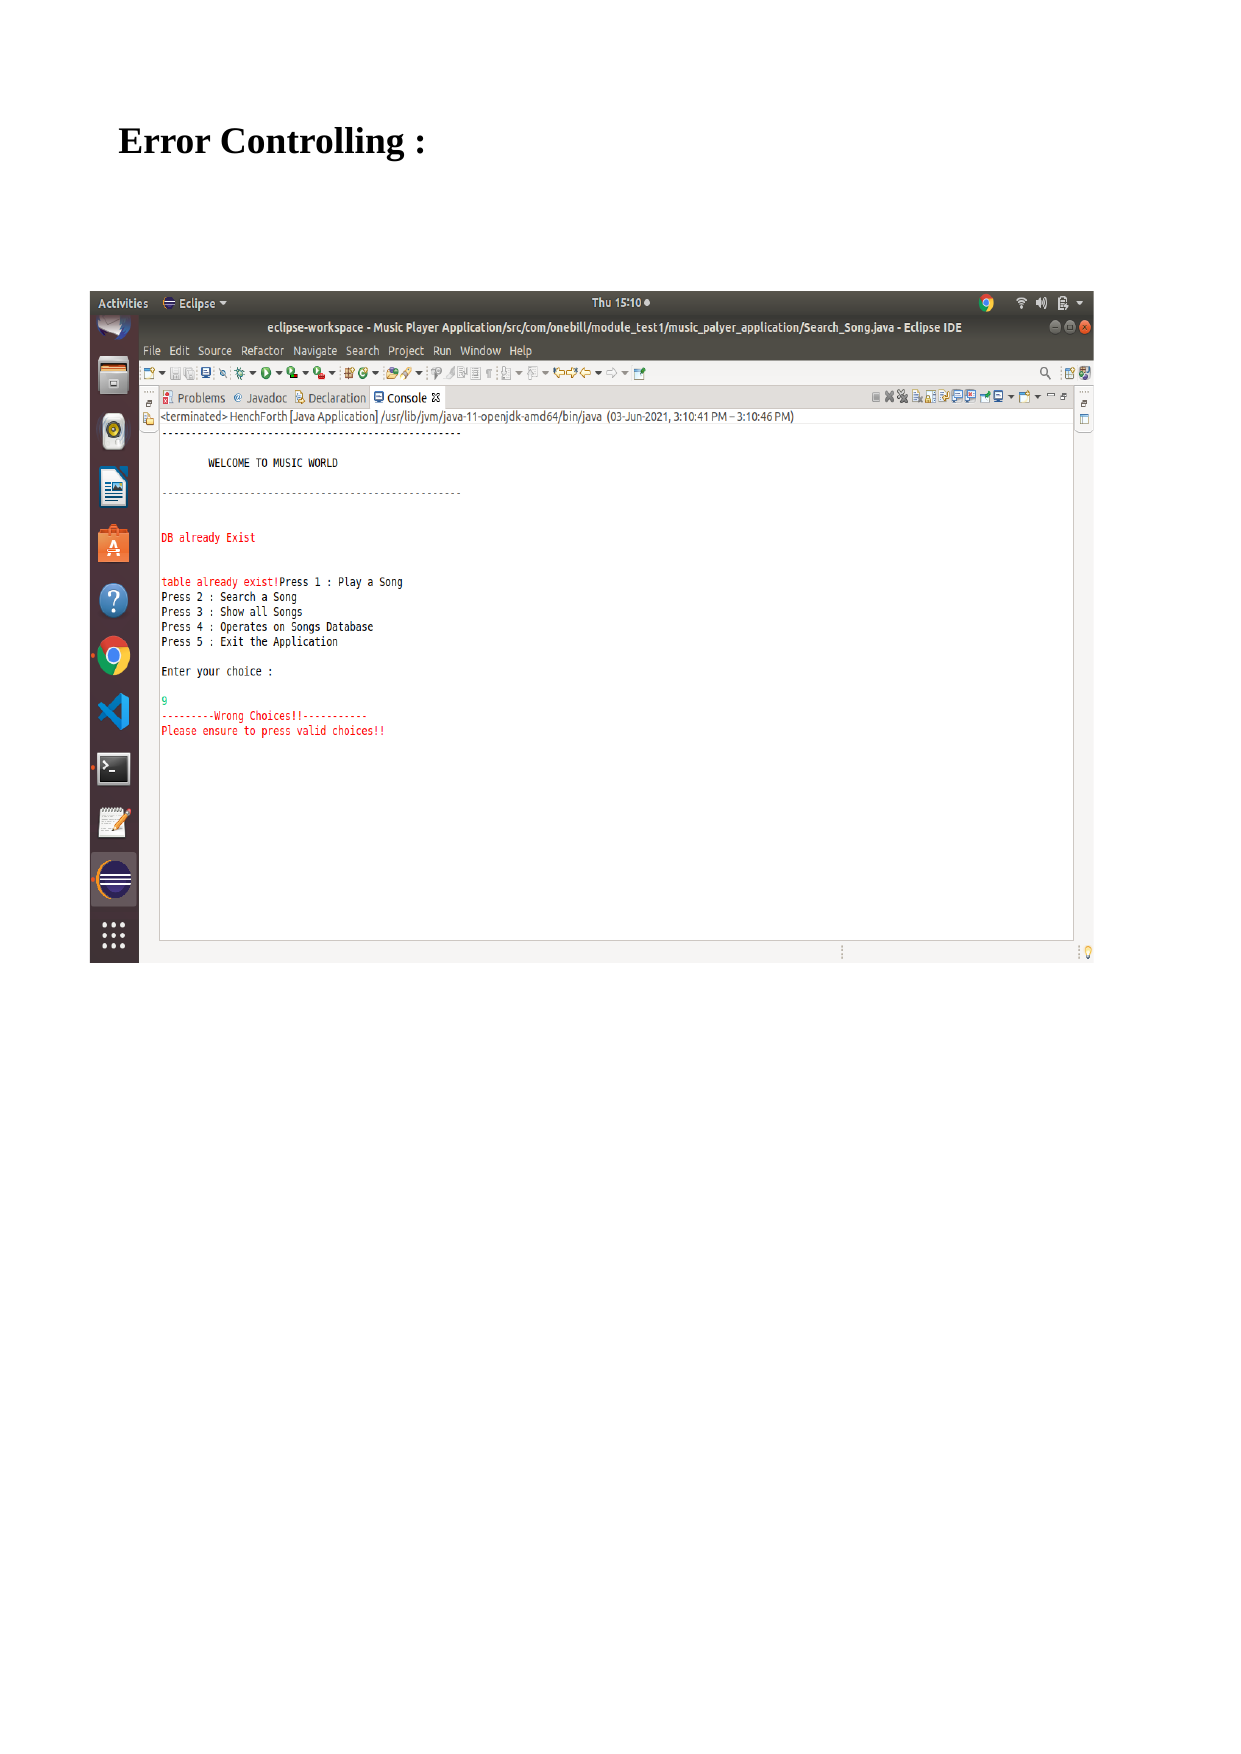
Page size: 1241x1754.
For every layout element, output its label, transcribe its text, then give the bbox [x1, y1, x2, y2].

picture [89, 291, 1094, 963]
text Error Controlling : [118, 118, 1122, 161]
